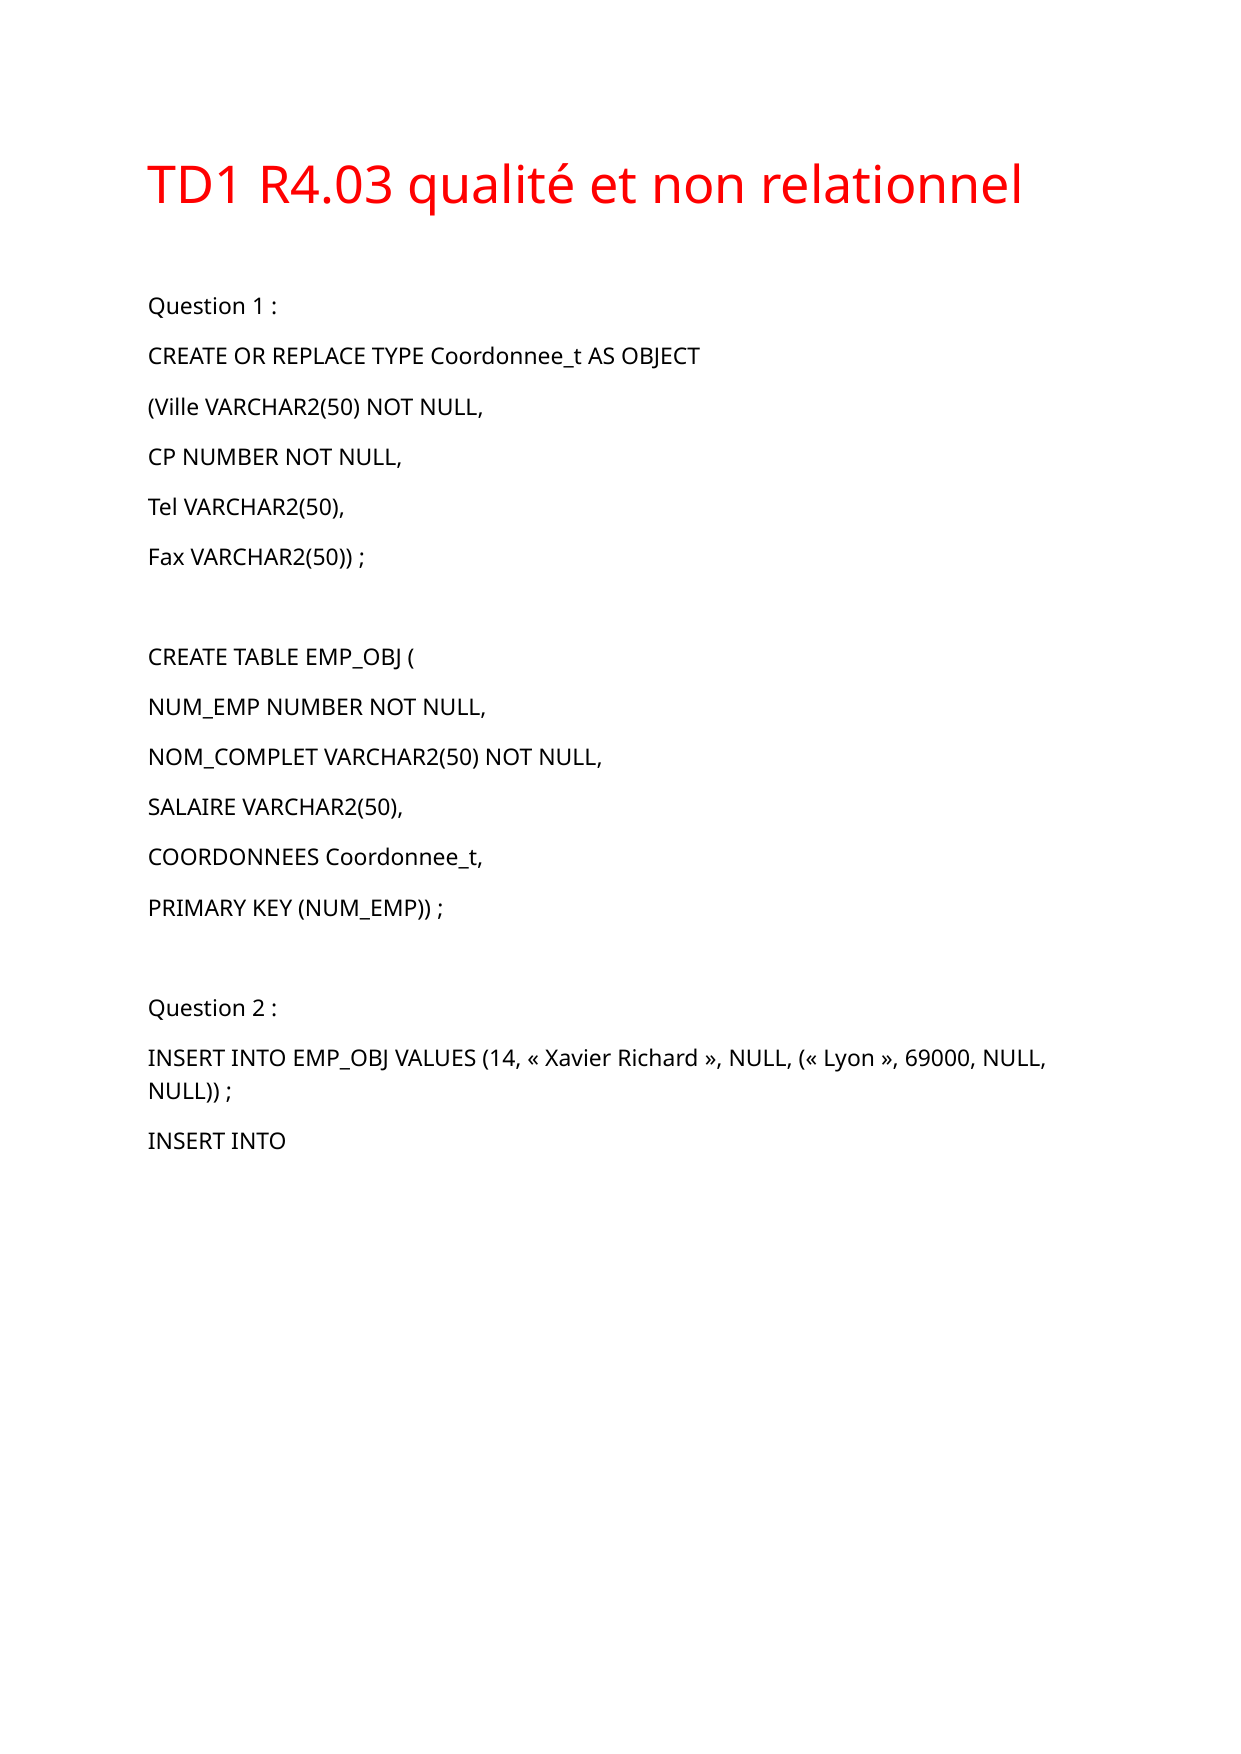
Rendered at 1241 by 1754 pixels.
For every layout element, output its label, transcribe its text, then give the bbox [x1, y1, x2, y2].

text NUM_EMP NUMBER NOT NULL, [148, 691, 1093, 722]
text Question 1 : [148, 290, 1093, 321]
text NOM_COMPLET VARCHAR2(50) NOT NULL, [148, 741, 1093, 772]
text COORDONNEES Coordonnee_t, [148, 841, 1093, 873]
text Question 2 : [148, 992, 1093, 1023]
text PRIMARY KEY (NUM_EMP)) ; [148, 891, 1093, 923]
text CREATE TABLE EMP_OBJ ( [148, 641, 1093, 672]
text Fax VARCHAR2(50)) ; [148, 541, 1093, 572]
text TD1 R4.03 qualité et non relationnel [148, 148, 1093, 218]
text INSERT INTO EMP_OBJ VALUES (14, « Xavier Richard », NULL, (« Lyon », 69000, NULL, NULL)) ; [148, 1042, 1093, 1106]
text SALAIRE VARCHAR2(50), [148, 791, 1093, 822]
text INSERT INTO [148, 1125, 1093, 1157]
text CREATE OR REPLACE TYPE Coordonnee_t AS OBJECT [148, 340, 1093, 372]
text CP NUMBER NOT NULL, [148, 441, 1093, 472]
text Tel VARCHAR2(50), [148, 491, 1093, 522]
text (Ville VARCHAR2(50) NOT NULL, [148, 390, 1093, 422]
